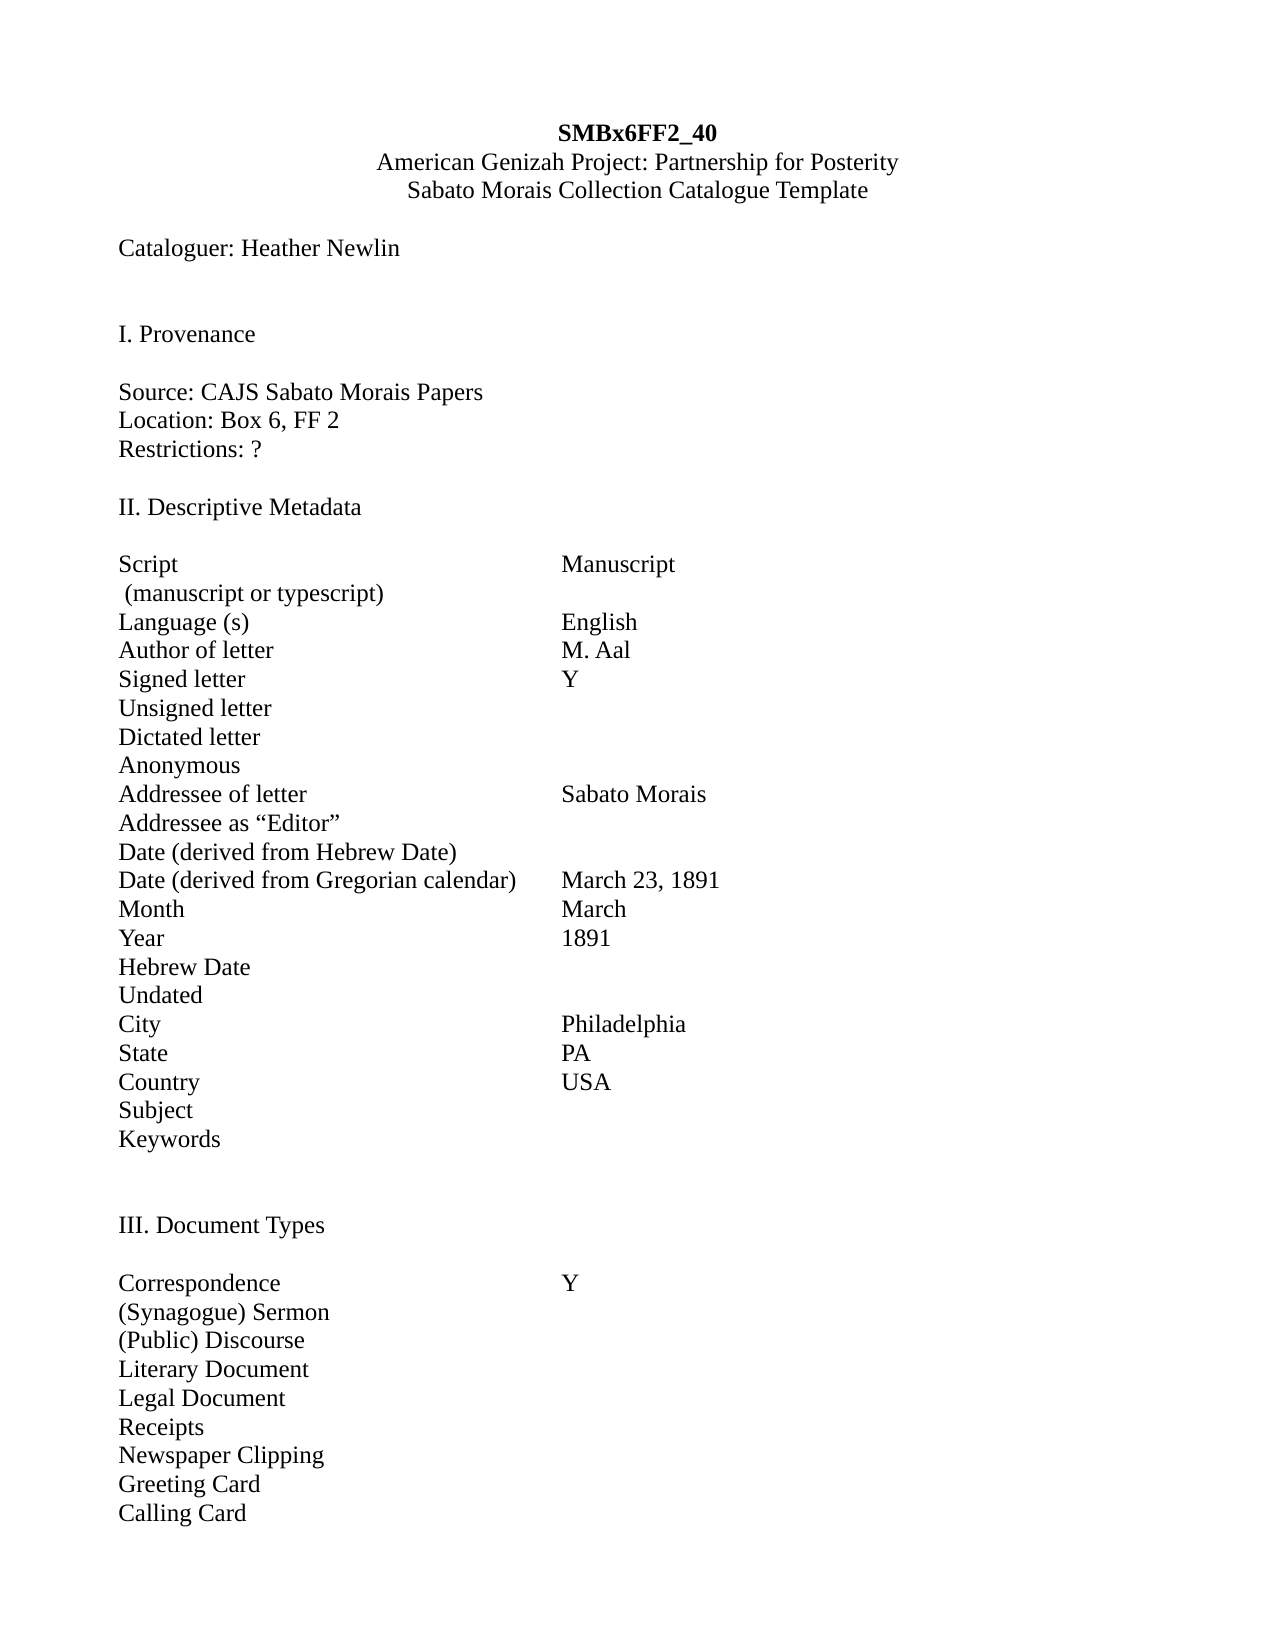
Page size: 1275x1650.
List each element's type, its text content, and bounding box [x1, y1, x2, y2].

text Dictated letter [118, 722, 1157, 751]
text (manuscript or typescript) [118, 578, 1157, 607]
text Keywords [118, 1124, 1157, 1153]
text SMBx6FF2_40 [118, 118, 1157, 147]
text (Public) Discourse [118, 1326, 1157, 1354]
text Cataloguer: Heather Newlin [118, 233, 1157, 262]
text Literary Document [118, 1354, 1157, 1383]
text Addressee as “Editor” [118, 808, 1157, 837]
text Newspaper Clipping [118, 1441, 1157, 1469]
text Sabato Morais Collection Catalogue Template [118, 176, 1157, 204]
text Correspondence Y [118, 1268, 1157, 1297]
text Date (derived from Hebrew Date) [118, 837, 1157, 866]
text Restrictions: ? [118, 434, 1157, 463]
text Source: CAJS Sabato Morais Papers [118, 377, 1157, 406]
text (Synagogue) Sermon [118, 1297, 1157, 1326]
text III. Document Types [118, 1211, 1157, 1239]
text Location: Box 6, FF 2 [118, 406, 1157, 434]
text I. Provenance [118, 319, 1157, 348]
text Country USA [118, 1067, 1157, 1096]
text Author of letter M. Aal [118, 636, 1157, 664]
text American Genizah Project: Partnership for Posterity [118, 147, 1157, 176]
text Subject [118, 1096, 1157, 1124]
text Legal Document [118, 1383, 1157, 1412]
text Receipts [118, 1412, 1157, 1441]
text Script Manuscript [118, 549, 1157, 578]
text Anonymous [118, 751, 1157, 779]
text Date (derived from Gregorian calendar) March 23, 1891 [118, 866, 1157, 894]
text Calling Card [118, 1498, 1157, 1527]
text Addressee of letter Sabato Morais [118, 779, 1157, 808]
text Unsigned letter [118, 693, 1157, 722]
text Month March [118, 894, 1157, 923]
text Language (s) English [118, 607, 1157, 636]
text Greeting Card [118, 1469, 1157, 1498]
text Signed letter Y [118, 664, 1157, 693]
text City Philadelphia [118, 1009, 1157, 1038]
text Year 1891 [118, 923, 1157, 952]
text State PA [118, 1038, 1157, 1067]
text II. Descriptive Metadata [118, 492, 1157, 521]
text Hebrew Date [118, 952, 1157, 981]
text Undated [118, 981, 1157, 1009]
